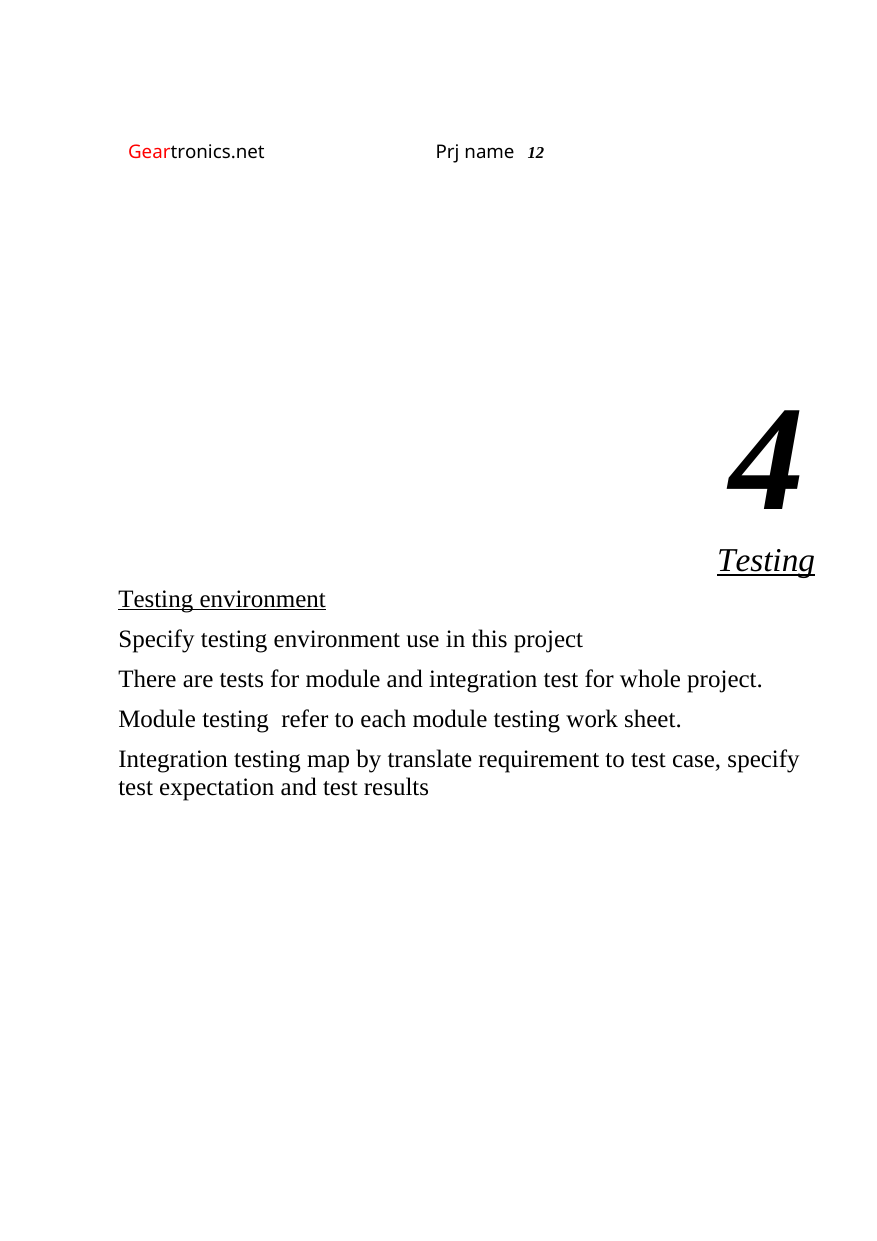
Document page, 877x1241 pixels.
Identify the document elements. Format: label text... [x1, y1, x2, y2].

text Specify testing environment use in this project [118, 625, 818, 653]
text Testing environment [118, 585, 818, 612]
text There are tests for module and integration test for whole project. [118, 665, 818, 693]
text Module testing refer to each module testing work sheet. [118, 705, 818, 733]
title Testing [118, 542, 818, 579]
text 4 [118, 376, 818, 542]
text Integration testing map by translate requirement to test case, specify test expectation and test results [118, 746, 818, 801]
